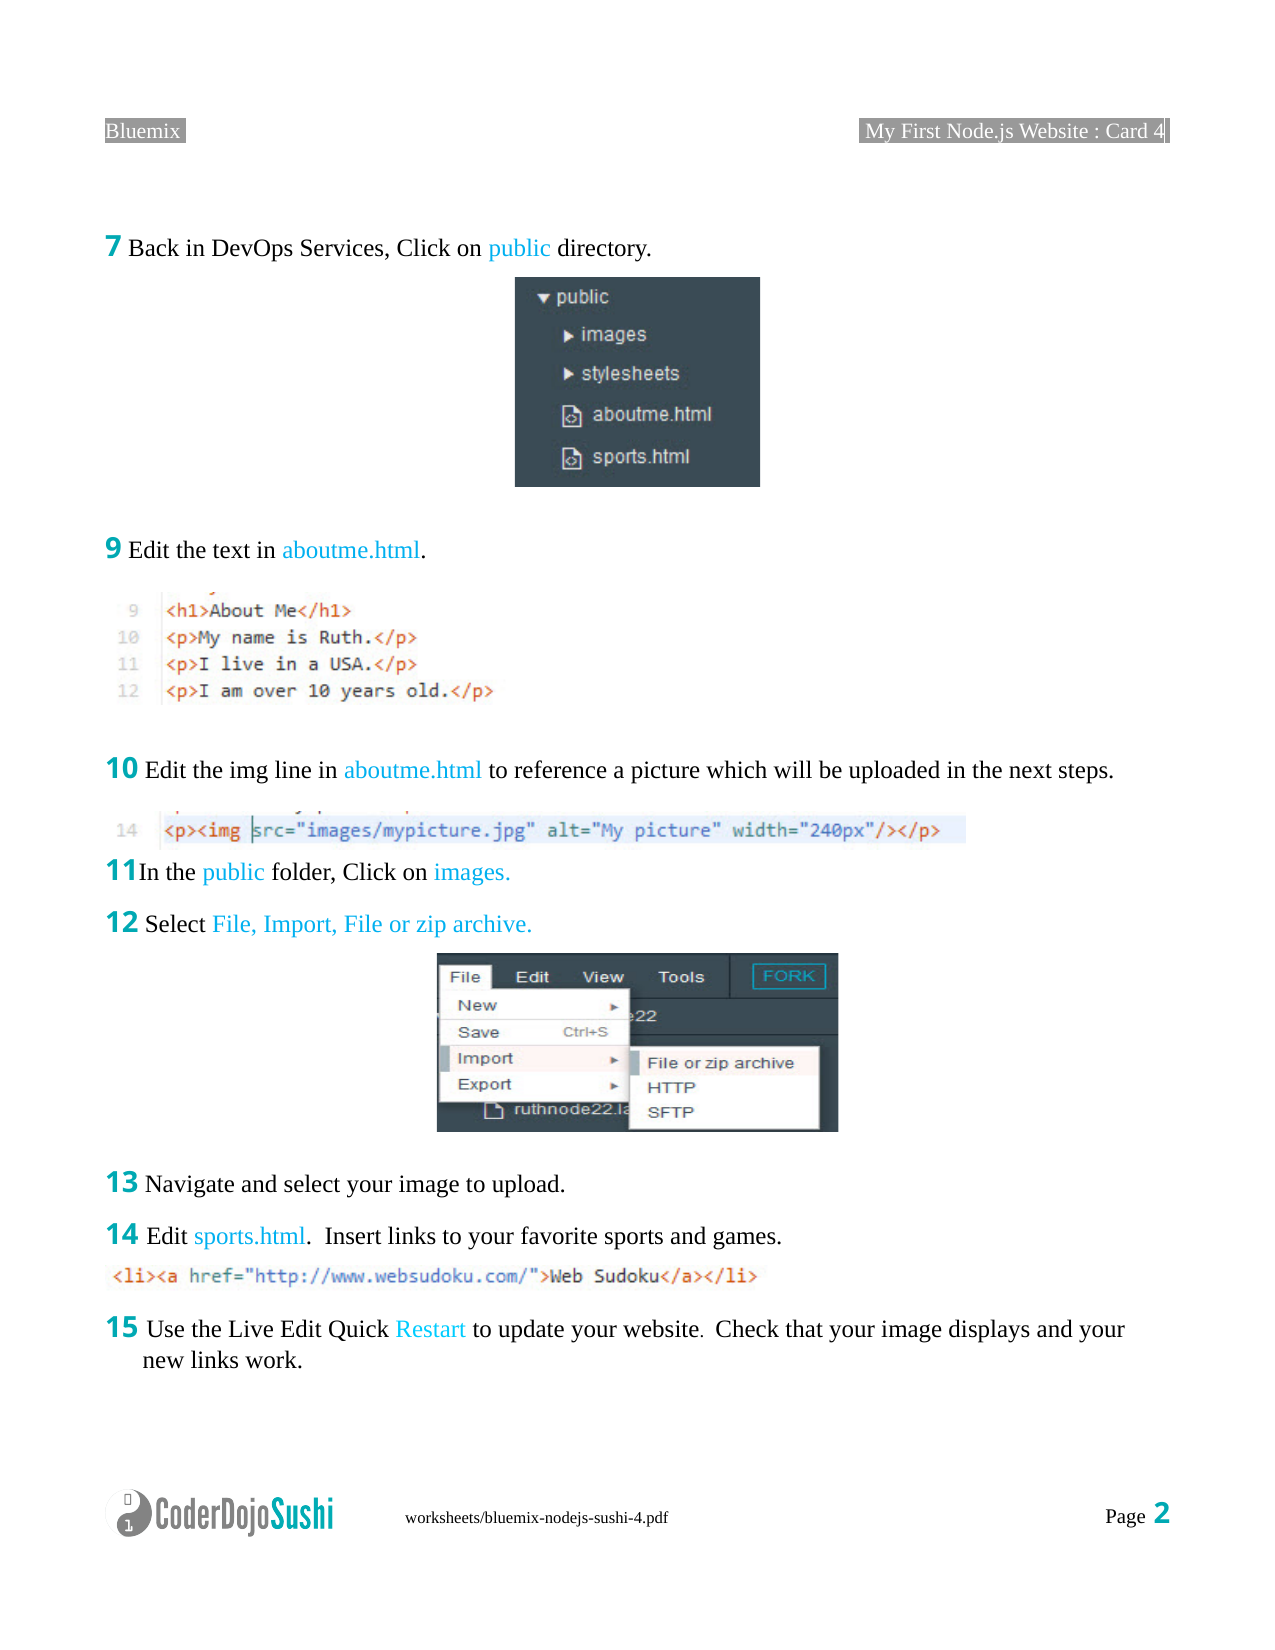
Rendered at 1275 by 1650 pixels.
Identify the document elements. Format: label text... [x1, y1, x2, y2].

picture [436, 953, 839, 1132]
text 11In the public folder, Click on images. [105, 849, 1170, 889]
text 12 Select File, Import, File or zip archive. [105, 901, 1170, 941]
text 10 Edit the img line in aboutme.html to reference a picture which will be uploaded in the next steps. [105, 747, 1170, 787]
text 14 Edit sports.html. Insert links to your favorite sports and games. [105, 1213, 1170, 1253]
picture [105, 1489, 333, 1537]
picture [514, 277, 761, 487]
text 15 Use the Live Edit Quick Restart to update your website. Check that your image displays and your new links work. [105, 1306, 1170, 1374]
text 7 Back in DevOps Services, Click on public directory. [105, 225, 1170, 265]
picture [105, 1265, 774, 1294]
picture [105, 592, 507, 705]
picture [105, 811, 966, 850]
text 9 Edit the text in aboutme.html. [105, 528, 1170, 567]
text 13 Navigate and select your image to upload. [105, 1161, 1170, 1201]
